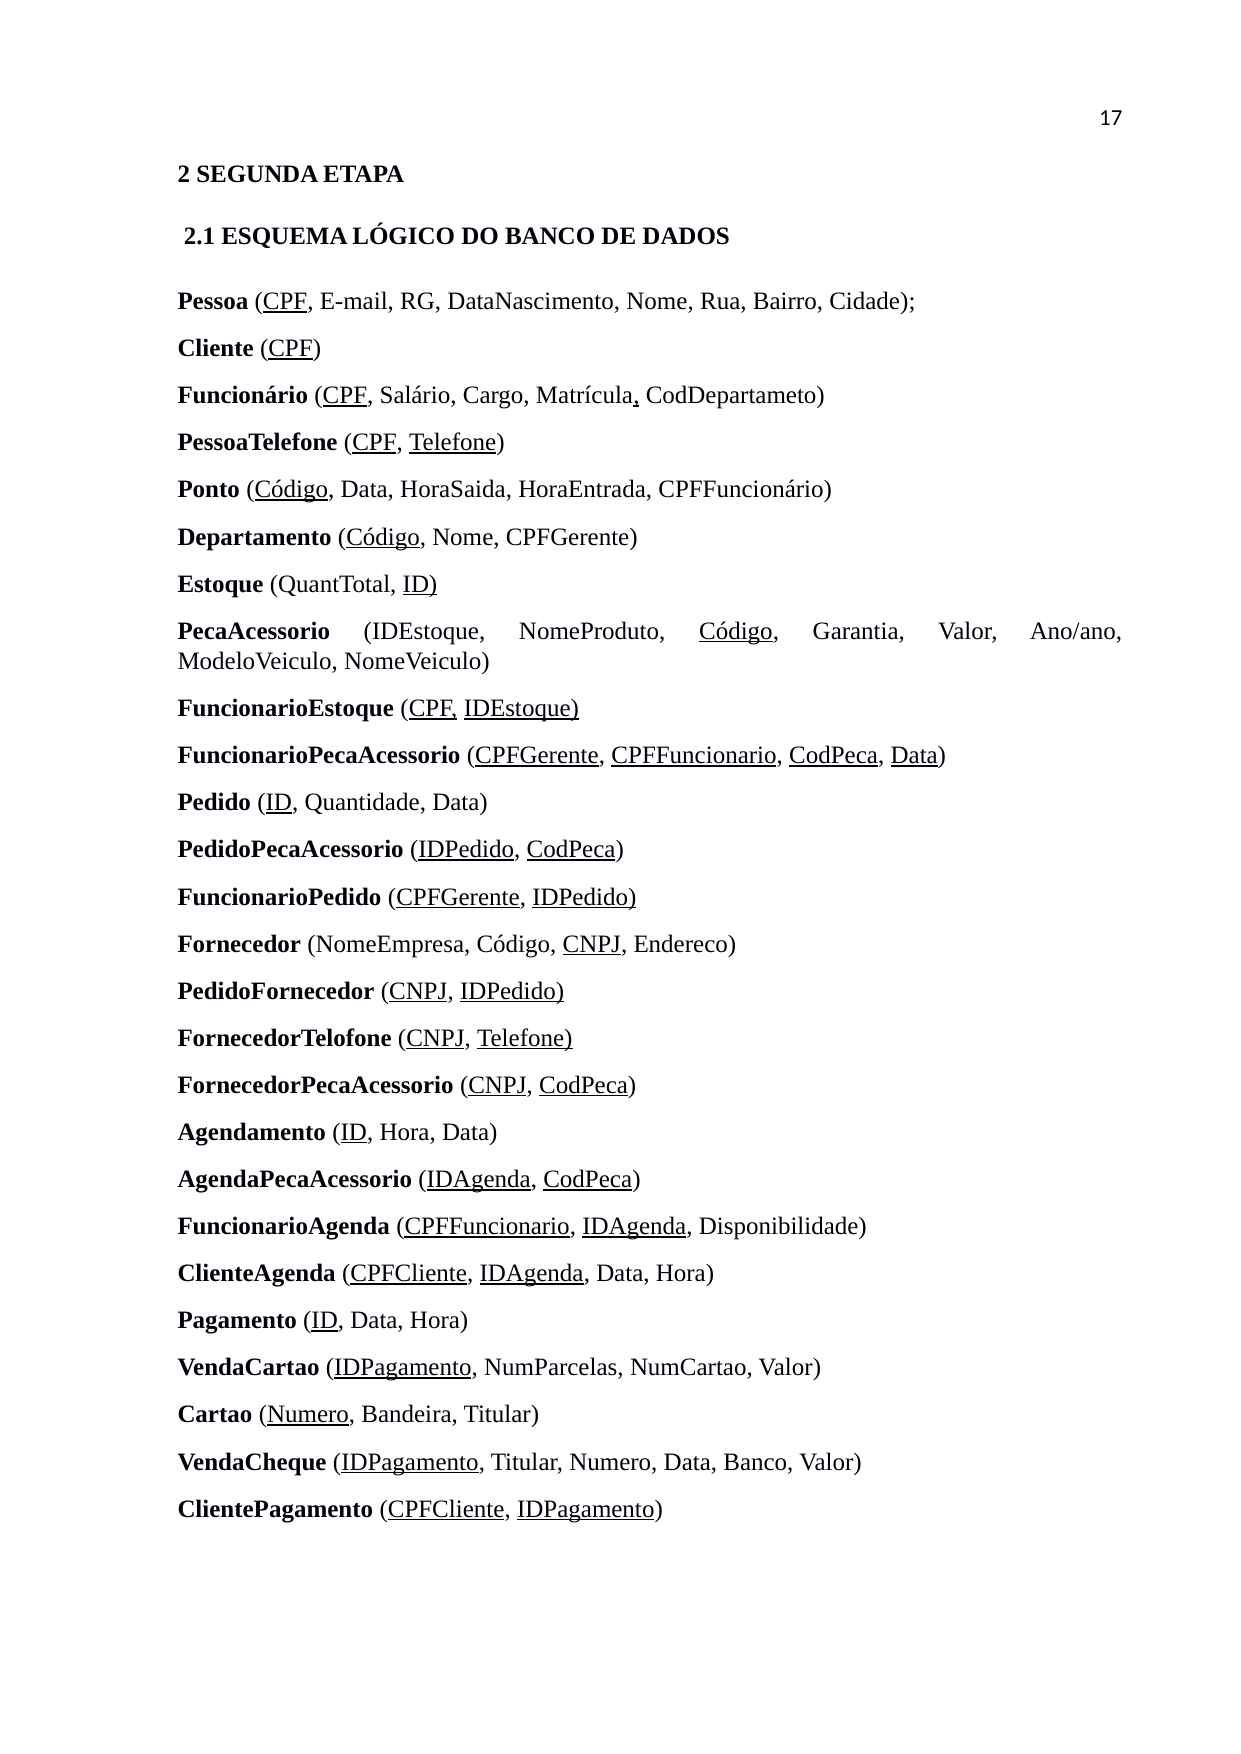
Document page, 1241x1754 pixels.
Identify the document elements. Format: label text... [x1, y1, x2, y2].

text ClienteAgenda (CPFCliente, IDAgenda, Data, Hora) [177, 1258, 1122, 1287]
text Agendamento (ID, Hora, Data) [177, 1117, 1122, 1146]
text AgendaPecaAcessorio (IDAgenda, CodPeca) [177, 1164, 1122, 1193]
text FuncionarioAgenda (CPFFuncionario, IDAgenda, Disponibilidade) [177, 1211, 1122, 1240]
text FornecedorPecaAcessorio (CNPJ, CodPeca) [177, 1070, 1122, 1099]
text VendaCheque (IDPagamento, Titular, Numero, Data, Banco, Valor) [177, 1447, 1122, 1475]
text FuncionarioPecaAcessorio (CPFGerente, CPFFuncionario, CodPeca, Data) [177, 740, 1122, 769]
subtitle 2 SEGUNDA ETAPA [177, 159, 1122, 188]
text ClientePagamento (CPFCliente, IDPagamento) [177, 1494, 1122, 1522]
text FornecedorTelofone (CNPJ, Telefone) [177, 1023, 1122, 1052]
text Cliente (CPF) [177, 333, 1122, 362]
text Pedido (ID, Quantidade, Data) [177, 787, 1122, 816]
text Pagamento (ID, Data, Hora) [177, 1305, 1122, 1334]
text Pessoa (CPF, E-mail, RG, DataNascimento, Nome, Rua, Bairro, Cidade); [177, 286, 1122, 315]
text PessoaTelefone (CPF, Telefone) [177, 427, 1122, 456]
text Estoque (QuantTotal, ID) [177, 569, 1122, 597]
text Fornecedor (NomeEmpresa, Código, CNPJ, Endereco) [177, 929, 1122, 957]
text PecaAcessorio (IDEstoque, NomeProduto, Código, Garantia, Valor, Ano/ano, ModeloVeiculo, NomeVeiculo) [177, 616, 1122, 675]
subtitle 2.1 ESQUEMA LÓGICO DO BANCO DE DADOS [177, 221, 1122, 249]
text Funcionário (CPF, Salário, Cargo, Matrícula, CodDepartameto) [177, 380, 1122, 409]
text FuncionarioEstoque (CPF, IDEstoque) [177, 693, 1122, 722]
text Departamento (Código, Nome, CPFGerente) [177, 522, 1122, 550]
text Ponto (Código, Data, HoraSaida, HoraEntrada, CPFFuncionário) [177, 474, 1122, 503]
text FuncionarioPedido (CPFGerente, IDPedido) [177, 882, 1122, 910]
text PedidoFornecedor (CNPJ, IDPedido) [177, 976, 1122, 1004]
text PedidoPecaAcessorio (IDPedido, CodPeca) [177, 834, 1122, 863]
text Cartao (Numero, Bandeira, Titular) [177, 1399, 1122, 1428]
text VendaCartao (IDPagamento, NumParcelas, NumCartao, Valor) [177, 1352, 1122, 1381]
